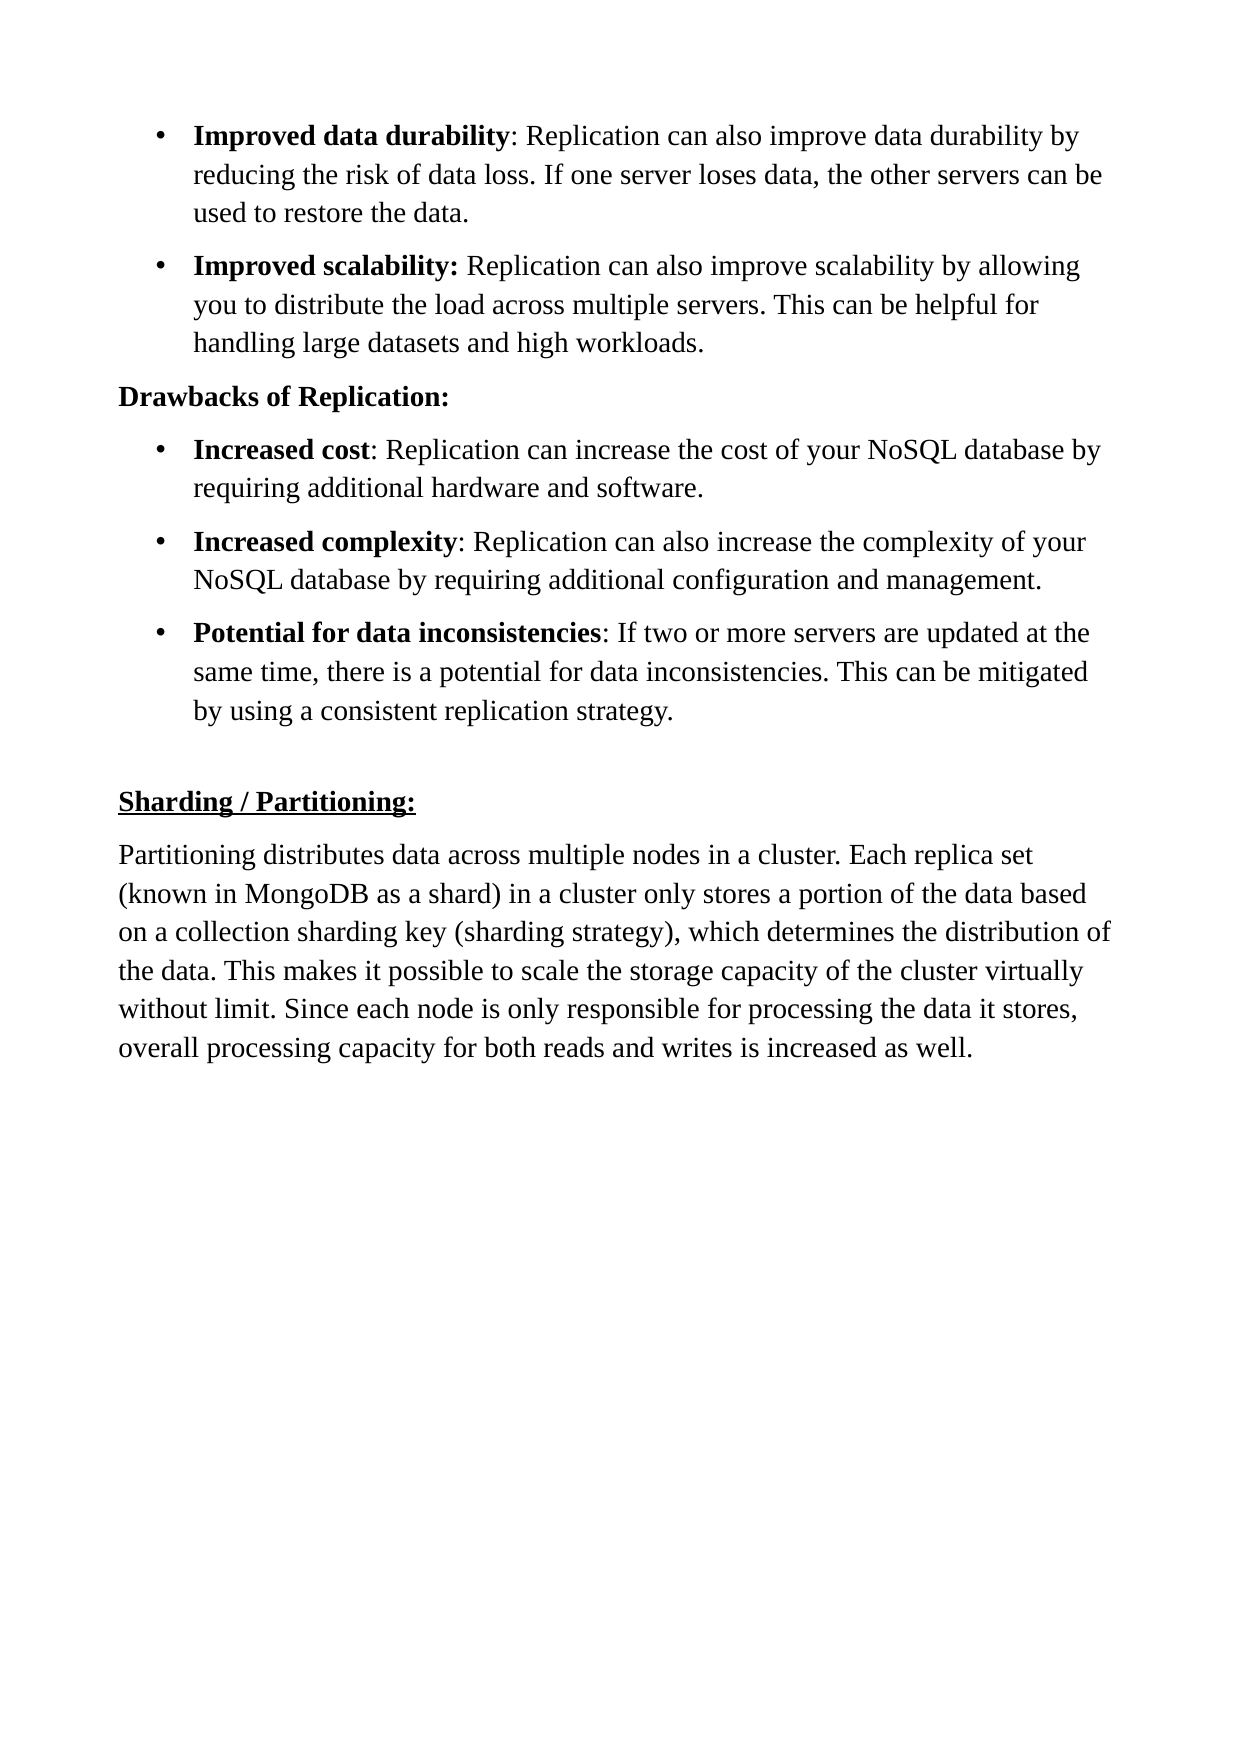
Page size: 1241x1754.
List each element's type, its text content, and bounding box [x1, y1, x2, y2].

list Improved scalability: Replication can also improve scalability by allowing you to distribute the load across multiple servers. This can be helpful for handling large datasets and high workloads. [156, 248, 1122, 359]
list Increased complexity: Replication can also increase the complexity of your NoSQL database by requiring additional configuration and management. [156, 524, 1122, 596]
text Partitioning distributes data across multiple nodes in a cluster. Each replica set (known in MongoDB as a shard) in a cluster only stores a portion of the data based on a collection sharding key (sharding strategy), which determines the distribution of the data. This makes it possible to scale the storage capacity of the cluster virtually without limit. Since each node is only responsible for processing the data it stores, overall processing capacity for both reads and writes is increased as well. [118, 837, 1122, 1064]
list Potential for data inconsistencies: If two or more servers are updated at the same time, there is a potential for data inconsistencies. This can be mitigated by using a consistent replication strategy. [156, 615, 1122, 765]
list Increased cost: Replication can increase the cost of your NoSQL database by requiring additional hardware and software. [156, 432, 1122, 504]
list Improved data durability: Replication can also improve data durability by reducing the risk of data loss. If one server loses data, the other servers can be used to restore the data. [156, 118, 1122, 229]
text Sharding / Partitioning: [118, 784, 1122, 818]
text Drawbacks of Replication: [118, 379, 1122, 412]
